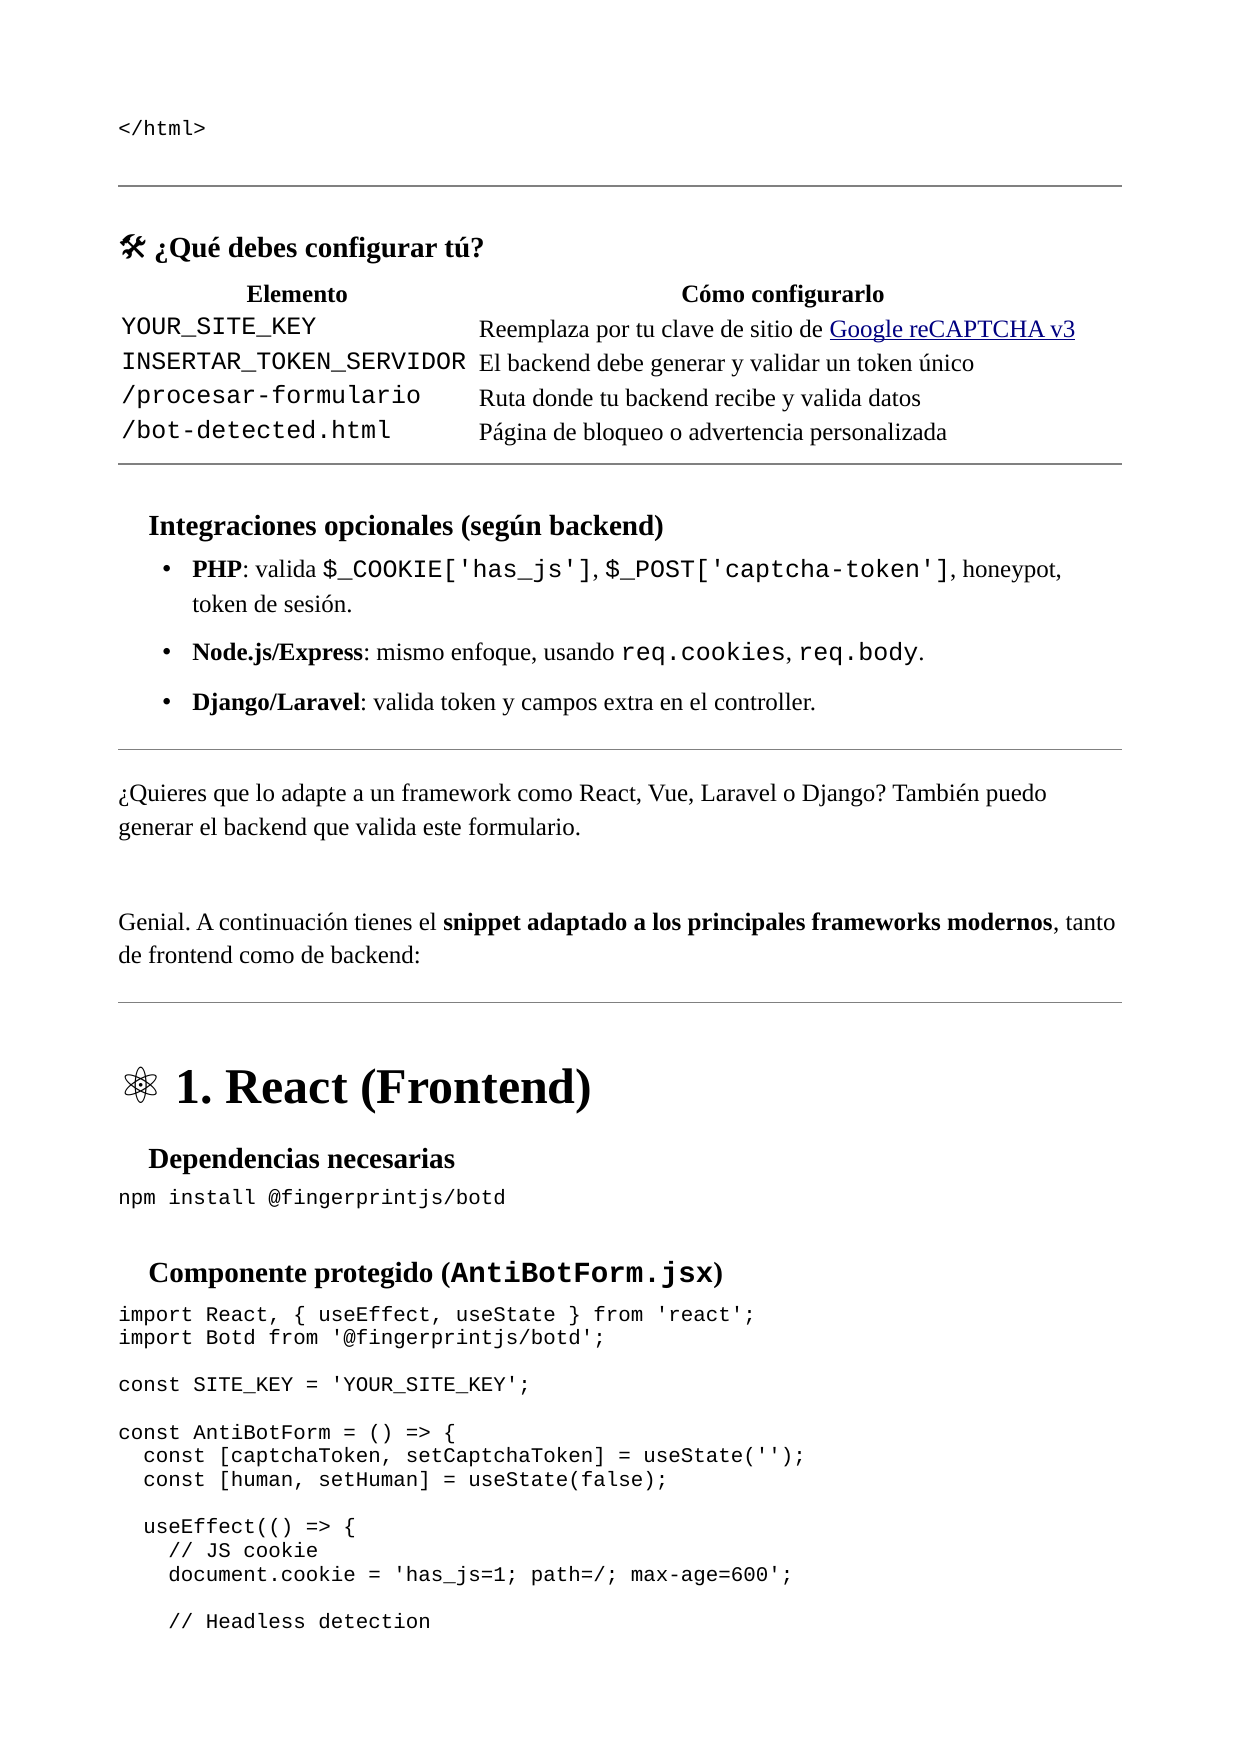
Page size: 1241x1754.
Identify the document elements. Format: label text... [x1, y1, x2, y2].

subtitle ✅ Dependencias necesarias [118, 1141, 1122, 1175]
table_cell Reemplaza por tu clave de sitio de Google reCAPTCHA v3 [476, 311, 1089, 345]
subtitle ✅ Componente protegido (AntiBotForm.jsx) [118, 1255, 1122, 1291]
text useEffect(() => { [118, 1516, 1122, 1540]
text const SITE_KEY = 'YOUR_SITE_KEY'; [118, 1374, 1122, 1398]
table_cell El backend debe generar y validar un token único [476, 345, 1089, 380]
text const [human, setHuman] = useState(false); [118, 1469, 1122, 1493]
text const AntiBotForm = () => { [118, 1422, 1122, 1445]
text document.cookie = 'has_js=1; path=/; max-age=600'; [118, 1564, 1122, 1587]
text // Headless detection [118, 1611, 1122, 1634]
text ¿Quieres que lo adapte a un framework como React, Vue, Laravel o Django? También puedo generar el backend que valida este formulario. [118, 778, 1122, 840]
list Django/Laravel: valida token y campos extra en el controller. [162, 687, 1122, 715]
text import React, { useEffect, useState } from 'react'; [118, 1303, 1122, 1327]
table_cell YOUR_SITE_KEY [118, 311, 476, 345]
list Node.js/Express: mismo enfoque, usando req.cookies, req.body. [162, 637, 1122, 667]
table_header Elemento [118, 276, 476, 311]
subtitle 🎯 Integraciones opcionales (según backend) [118, 508, 1122, 541]
text npm install @fingerprintjs/botd [118, 1187, 1122, 1211]
text // JS cookie [118, 1540, 1122, 1564]
text Genial. A continuación tienes el snippet adaptado a los principales frameworks modernos, tanto de frontend como de backend: [118, 907, 1122, 968]
text import Botd from '@fingerprintjs/botd'; [118, 1327, 1122, 1351]
table_header Cómo configurarlo [476, 276, 1089, 311]
table_cell /bot-detected.html [118, 415, 476, 449]
table_cell Ruta donde tu backend recibe y valida datos [476, 380, 1089, 414]
list PHP: valida $_COOKIE['has_js'], $_POST['captcha-token'], honeypot, token de sesión. [162, 554, 1122, 618]
table_cell Página de bloqueo o advertencia personalizada [476, 415, 1089, 449]
text </html> [118, 118, 1122, 142]
subtitle ⚛️ 1. React (Frontend) [118, 1057, 1122, 1114]
text const [captchaToken, setCaptchaToken] = useState(''); [118, 1445, 1122, 1469]
table_cell INSERTAR_TOKEN_SERVIDOR [118, 345, 476, 380]
table_cell /procesar-formulario [118, 380, 476, 414]
subtitle 🛠️ ¿Qué debes configurar tú? [118, 230, 1122, 264]
